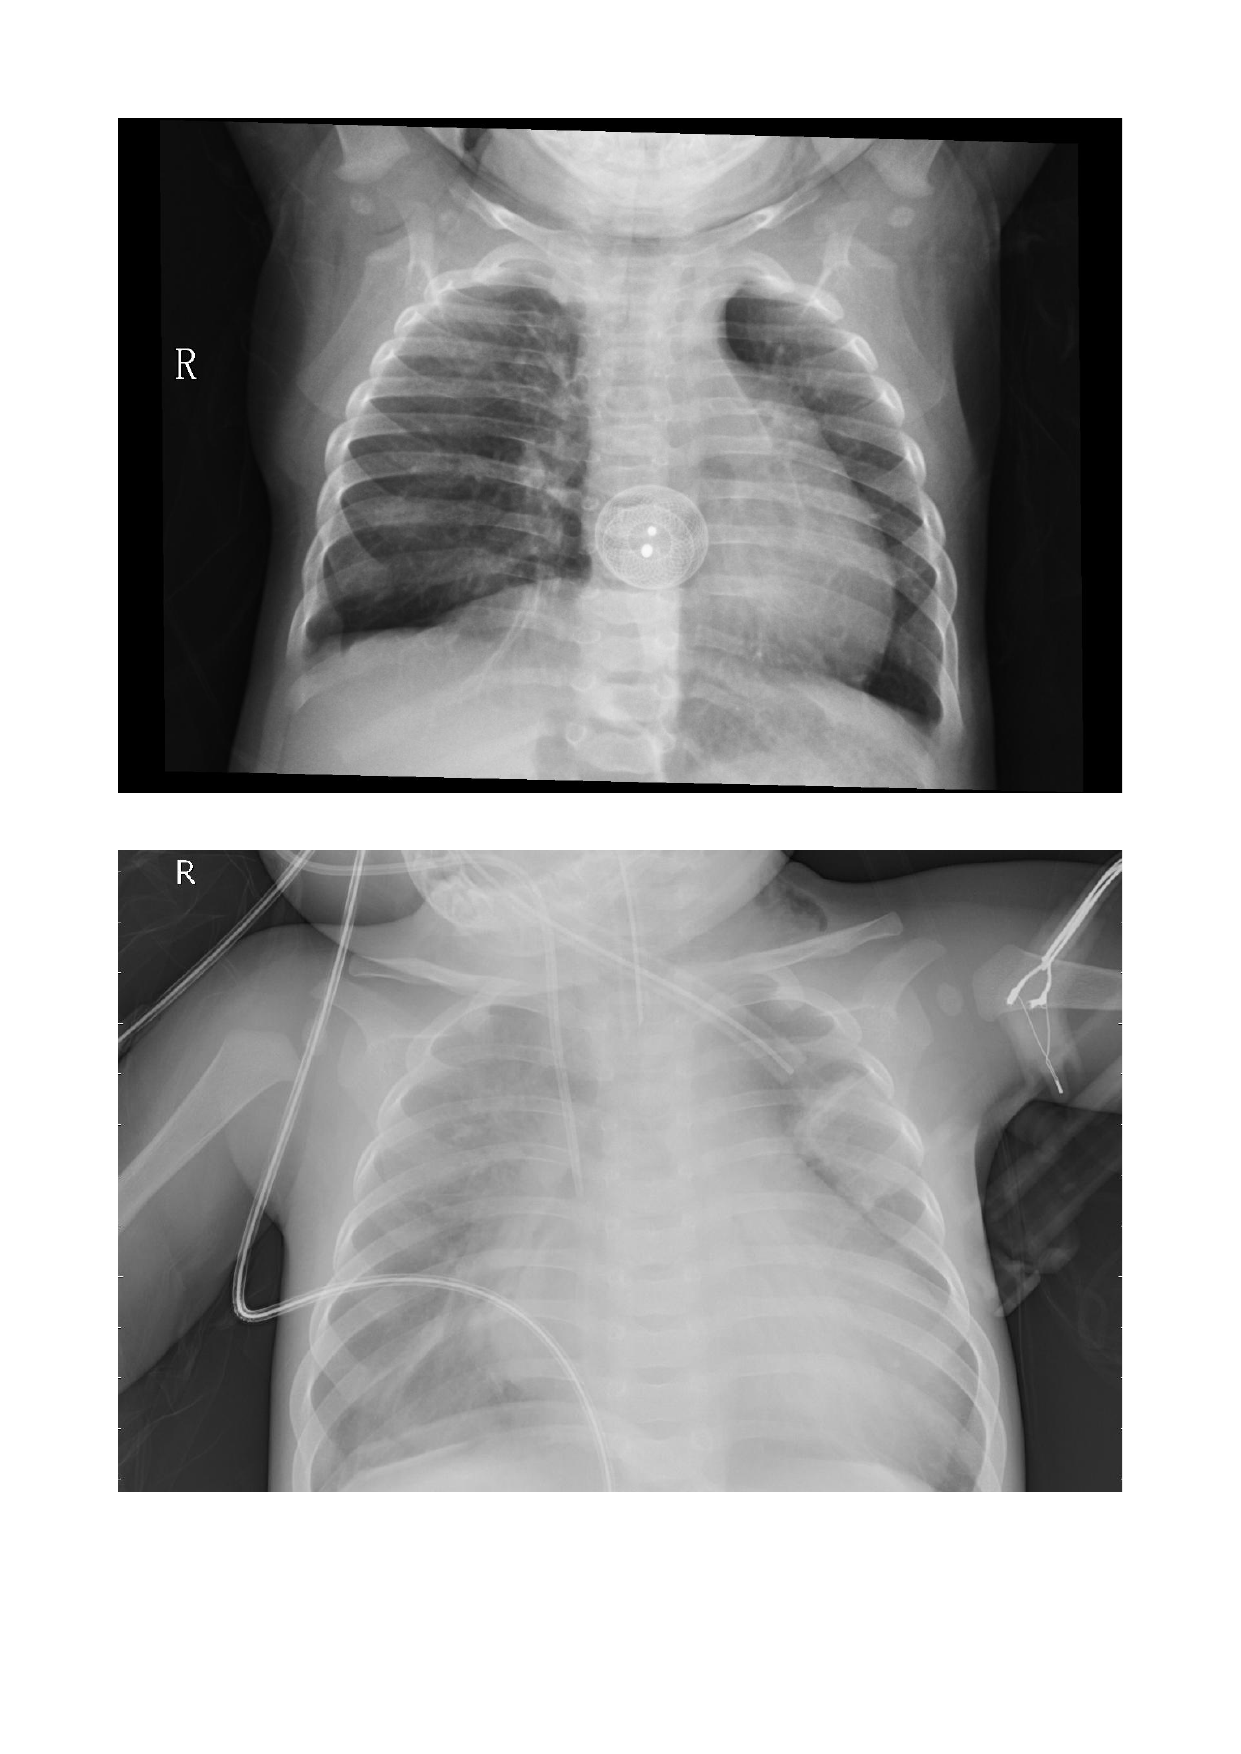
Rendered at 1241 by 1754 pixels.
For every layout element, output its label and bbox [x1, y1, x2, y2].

picture [118, 850, 1123, 1492]
picture [118, 118, 1123, 793]
